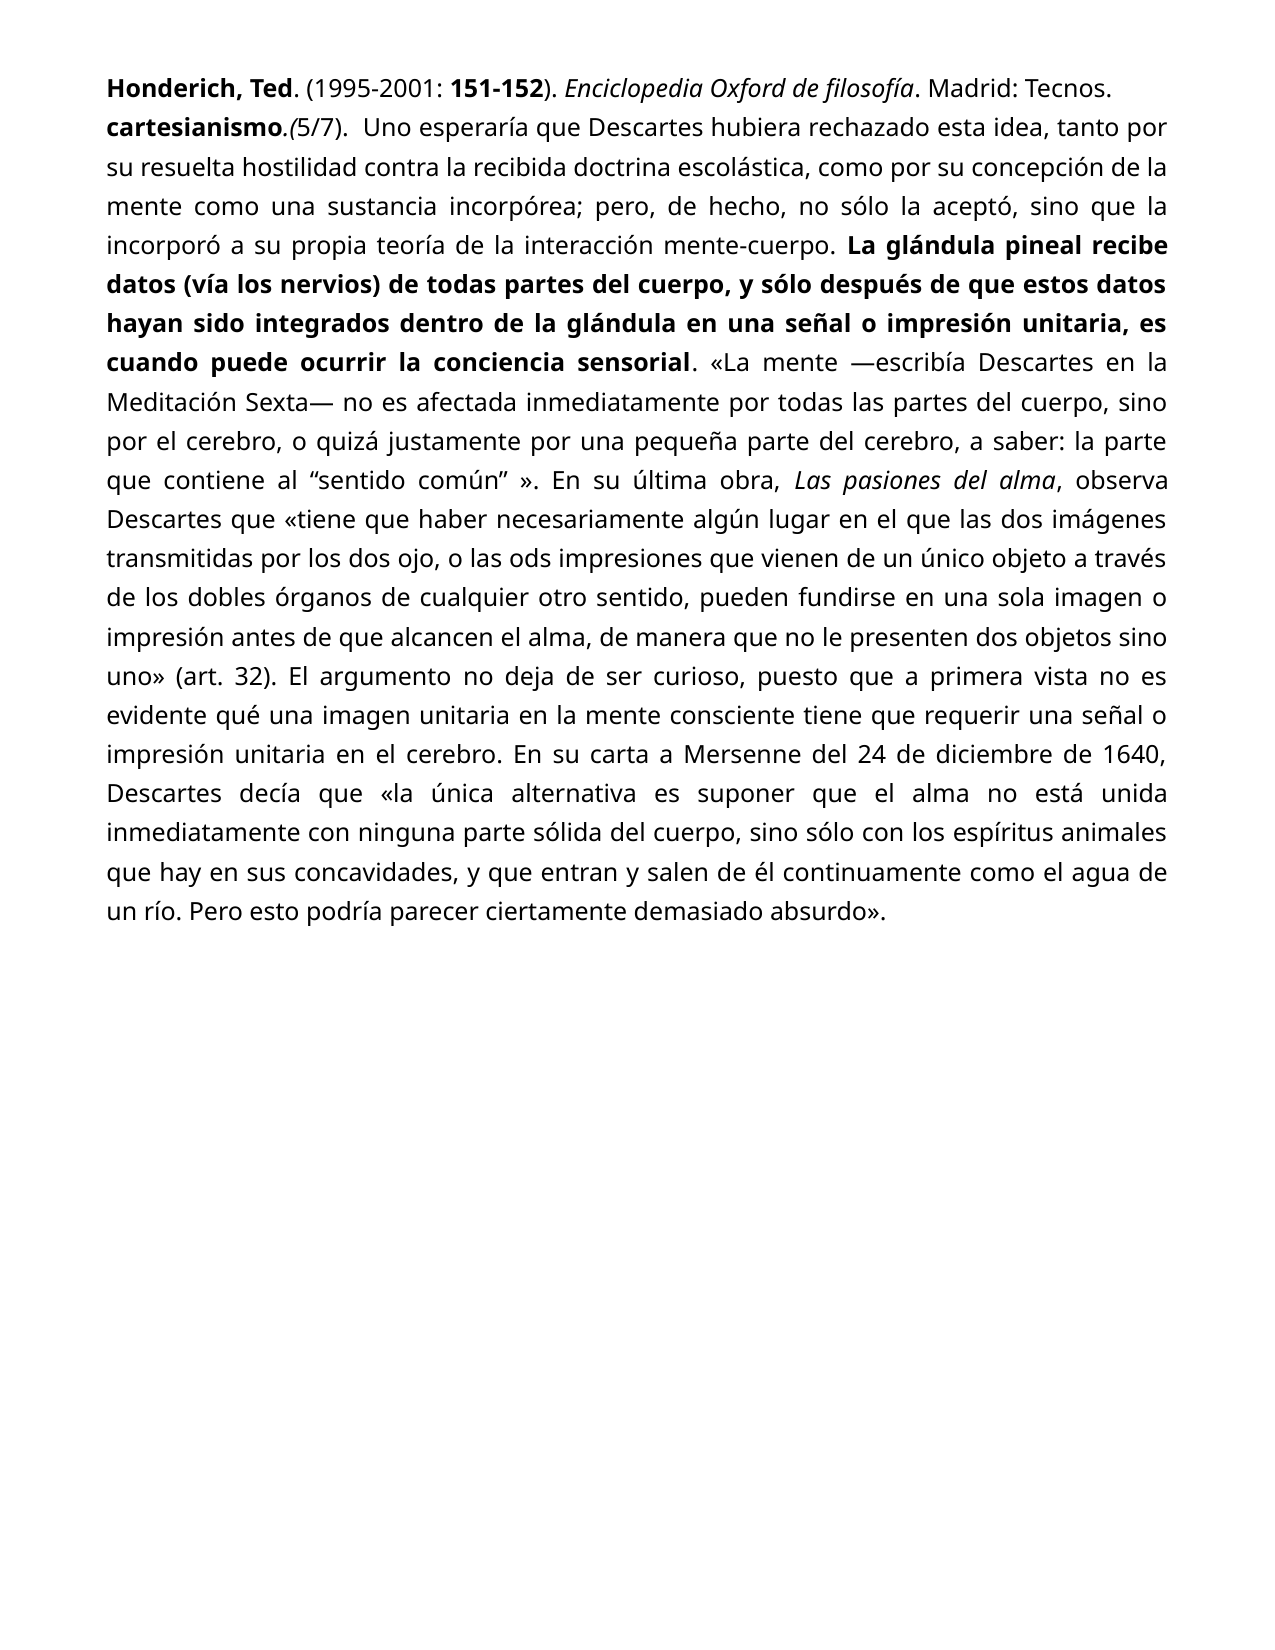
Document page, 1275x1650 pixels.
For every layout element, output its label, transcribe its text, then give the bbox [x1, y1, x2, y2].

text cartesianismo.(5/7). Uno esperaría que Descartes hubiera rechazado esta idea, tanto por su resuelta hostilidad contra la recibida doctrina escolástica, como por su concepción de la mente como una sustancia incorpórea; pero, de hecho, no sólo la aceptó, sino que la incorporó a su propia teoría de la interacción mente-cuerpo. La glándula pineal recibe datos (vía los nervios) de todas partes del cuerpo, y sólo después de que estos datos hayan sido integrados dentro de la glándula en una señal o impresión unitaria, es cuando puede ocurrir la conciencia sensorial. «La mente —escribía Descartes en la Meditación Sexta— no es afectada inmediatamente por todas las partes del cuerpo, sino por el cerebro, o quizá justamente por una pequeña parte del cerebro, a saber: la parte que contiene al “sentido común” ». En su última obra, Las pasiones del alma, observa Descartes que «tiene que haber necesariamente algún lugar en el que las dos imágenes transmitidas por los dos ojo, o las ods impresiones que vienen de un único objeto a través de los dobles órganos de cualquier otro sentido, pueden fundirse en una sola imagen o impresión antes de que alcancen el alma, de manera que no le presenten dos objetos sino uno» (art. 32). El argumento no deja de ser curioso, puesto que a primera vista no es evidente qué una imagen unitaria en la mente consciente tiene que requerir una señal o impresión unitaria en el cerebro. En su carta a Mersenne del 24 de diciembre de 1640, Descartes decía que «la única alternativa es suponer que el alma no está unida inmediatamente con ninguna parte sólida del cuerpo, sino sólo con los espíritus animales que hay en sus concavidades, y que entran y salen de él continuamente como el agua de un río. Pero esto podría parecer ciertamente demasiado absurdo». [106, 110, 1169, 927]
text Honderich, Ted. (1995-2001: 151-152). Enciclopedia Oxford de filosofía. Madrid: Tecnos. [106, 71, 1169, 105]
